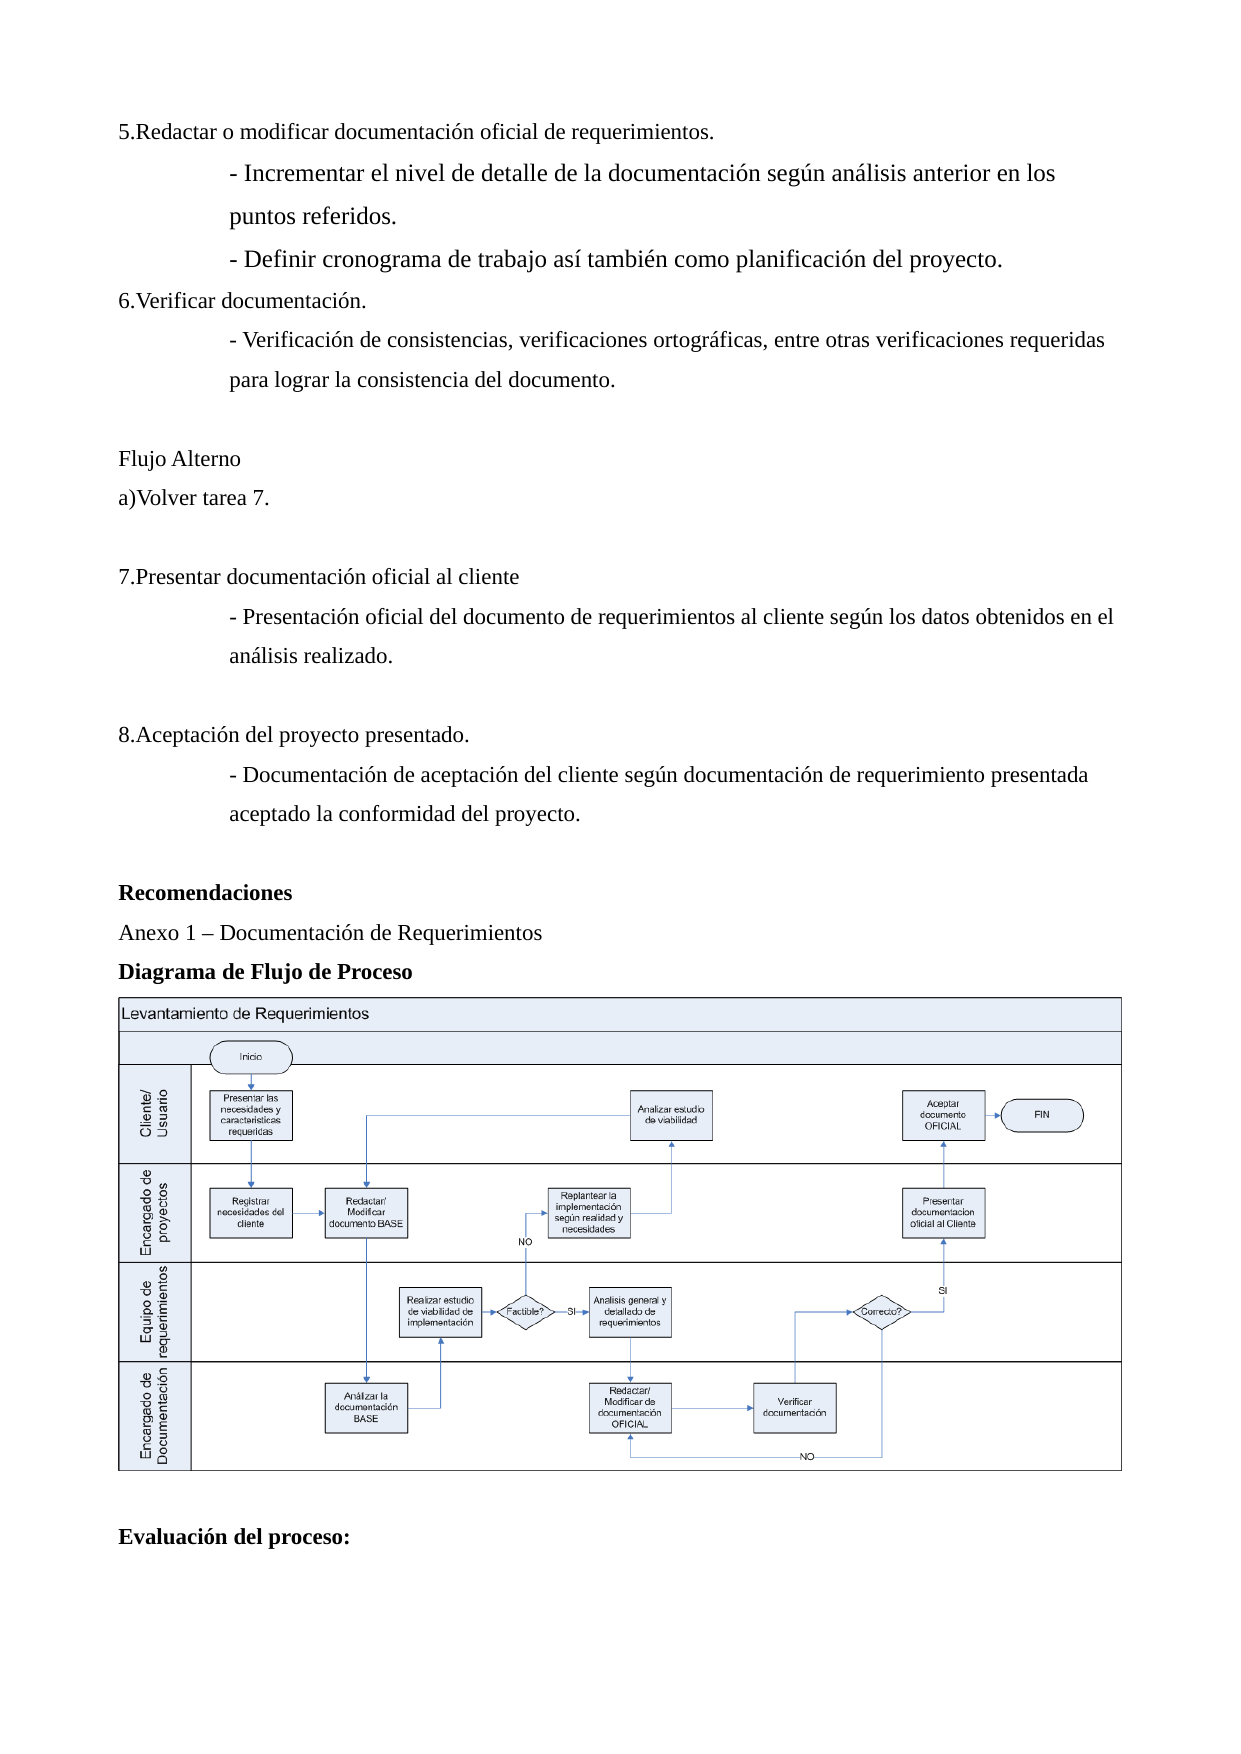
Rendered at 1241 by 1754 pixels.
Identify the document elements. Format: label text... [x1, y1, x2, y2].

list Presentar documentación oficial al cliente [118, 563, 1122, 590]
text Recomendaciones [118, 879, 1122, 906]
list - Presentación oficial del documento de requerimientos al cliente según los datos obtenidos en el análisis realizado. [195, 603, 1122, 669]
list Redactar o modificar documentación oficial de requerimientos. [118, 118, 1122, 144]
text Diagrama de Flujo de Proceso [118, 958, 1122, 984]
picture [118, 997, 1122, 1471]
list - Incrementar el nivel de detalle de la documentación según análisis anterior en los puntos referidos. [195, 158, 1122, 229]
list Flujo Alterno [118, 445, 1122, 471]
list - Definir cronograma de trabajo así también como planificación del proyecto. [195, 244, 1122, 273]
text Anexo 1 – Documentación de Requerimientos [118, 919, 1122, 945]
list Volver tarea 7. [118, 484, 1122, 511]
list Verificar documentación. [118, 287, 1122, 313]
list Aceptación del proyecto presentado. [118, 721, 1122, 748]
text Evaluación del proceso: [118, 1523, 1122, 1549]
list - Verificación de consistencias, verificaciones ortográficas, entre otras verificaciones requeridas para lograr la consistencia del documento. [195, 326, 1122, 392]
list - Documentación de aceptación del cliente según documentación de requerimiento presentada aceptado la conformidad del proyecto. [195, 761, 1122, 827]
